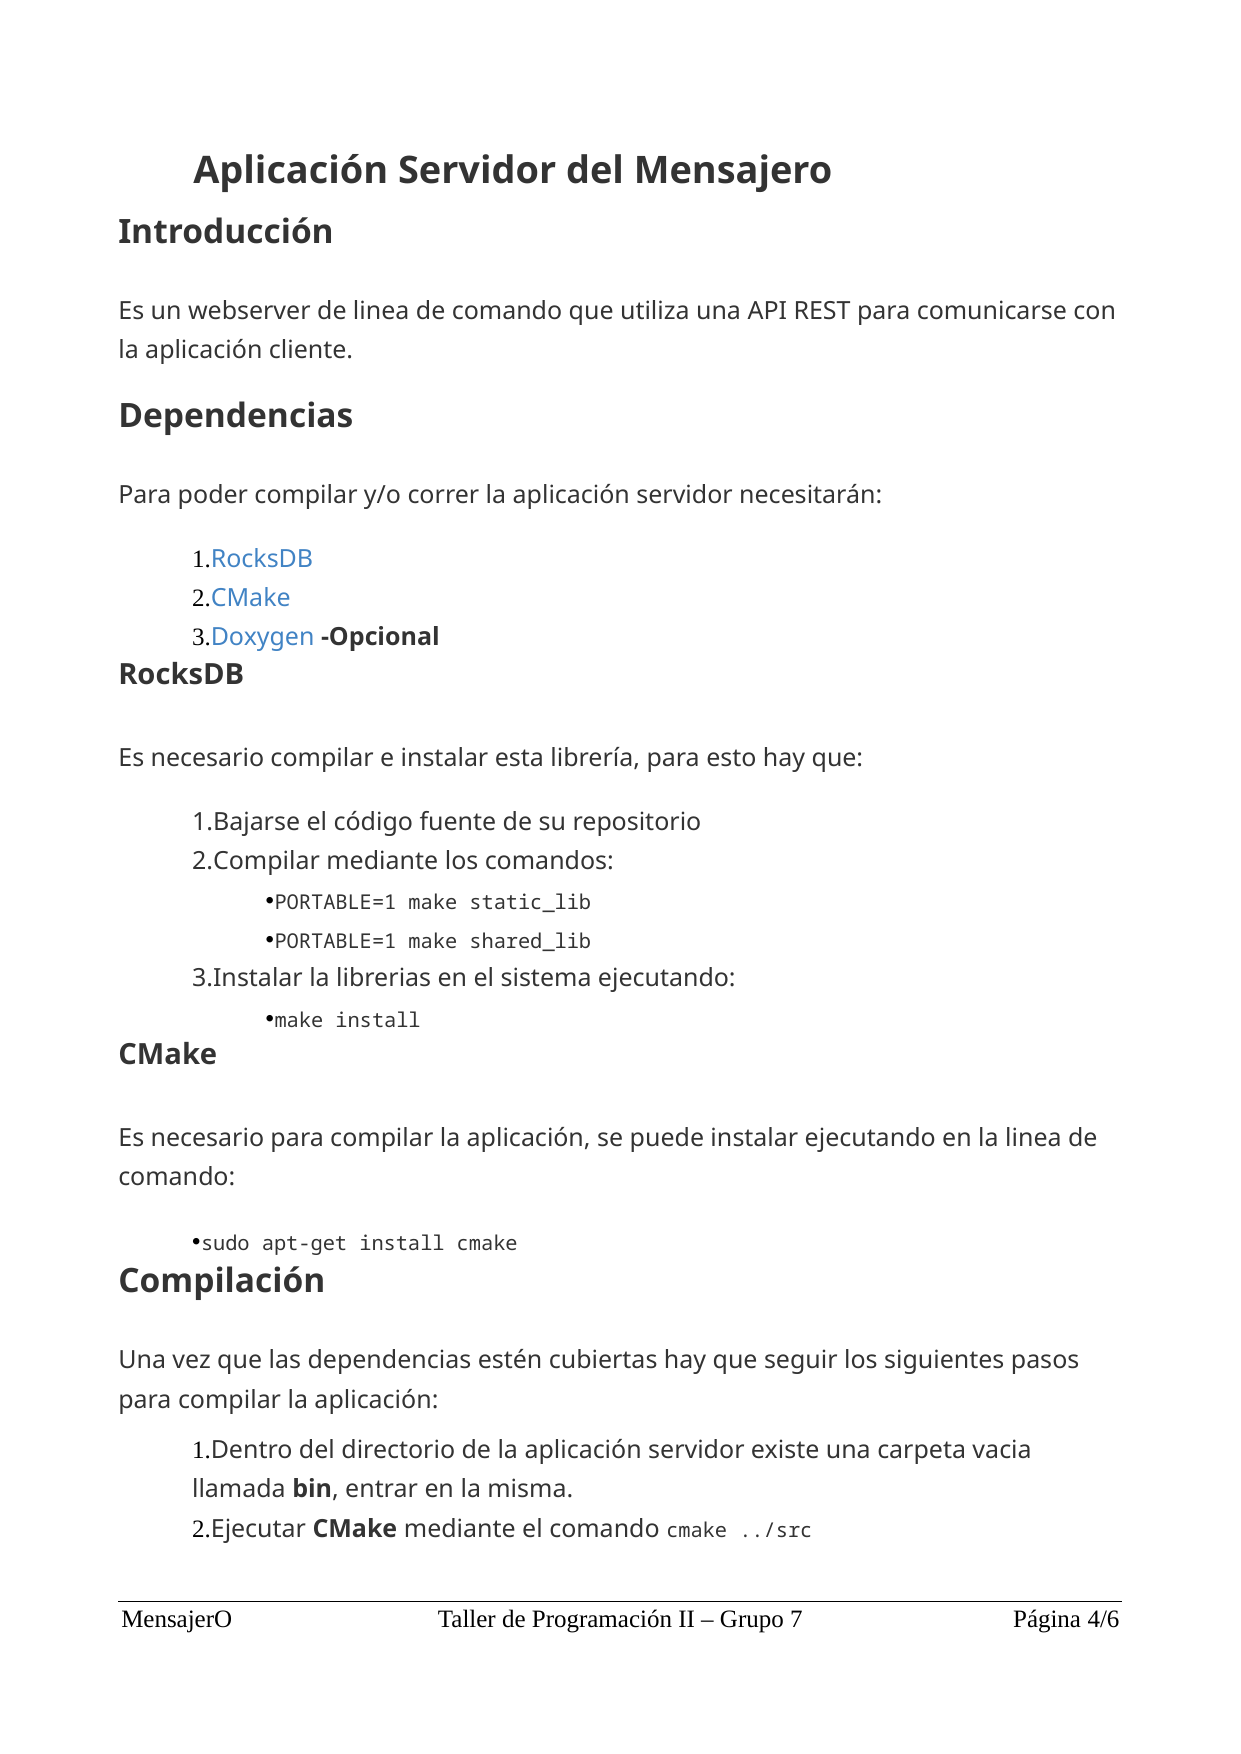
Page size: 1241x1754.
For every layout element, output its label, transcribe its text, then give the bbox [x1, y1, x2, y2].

list Ejecutar CMake mediante el comando cmake ../src [118, 1505, 1122, 1544]
list RocksDB [118, 536, 1122, 575]
subtitle Introducción [118, 207, 1122, 253]
list PORTABLE=1 make static_lib [118, 877, 1122, 916]
text Es necesario compilar e instalar esta librería, para esto hay que: [118, 734, 1122, 773]
text Para poder compilar y/o correr la aplicación servidor necesitarán: [118, 472, 1122, 511]
list Compilar mediante los comandos: [118, 838, 1122, 877]
subtitle Dependencias [118, 391, 1122, 437]
text Es un webserver de linea de comando que utiliza una API REST para comunicarse con la aplicación cliente. [118, 288, 1122, 366]
subtitle Aplicación Servidor del Mensajero [156, 143, 1122, 195]
list CMake [118, 575, 1122, 614]
subtitle Compilación [118, 1256, 1122, 1302]
list Bajarse el código fuente de su repositorio [118, 798, 1122, 838]
list Doxygen -Opcional [118, 614, 1122, 653]
list make install [118, 994, 1122, 1033]
text Es necesario para compilar la aplicación, se puede instalar ejecutando en la linea de comando: [118, 1114, 1122, 1192]
text Una vez que las dependencias estén cubiertas hay que seguir los siguientes pasos para compilar la aplicación: [118, 1337, 1122, 1415]
list sudo apt-get install cmake [118, 1217, 1122, 1256]
list Dentro del directorio de la aplicación servidor existe una carpeta vacia llamada bin, entrar en la misma. [118, 1427, 1122, 1505]
list PORTABLE=1 make shared_lib [118, 916, 1122, 955]
list Instalar la librerias en el sistema ejecutando: [118, 955, 1122, 994]
subtitle RocksDB [118, 653, 1122, 693]
subtitle CMake [118, 1033, 1122, 1073]
